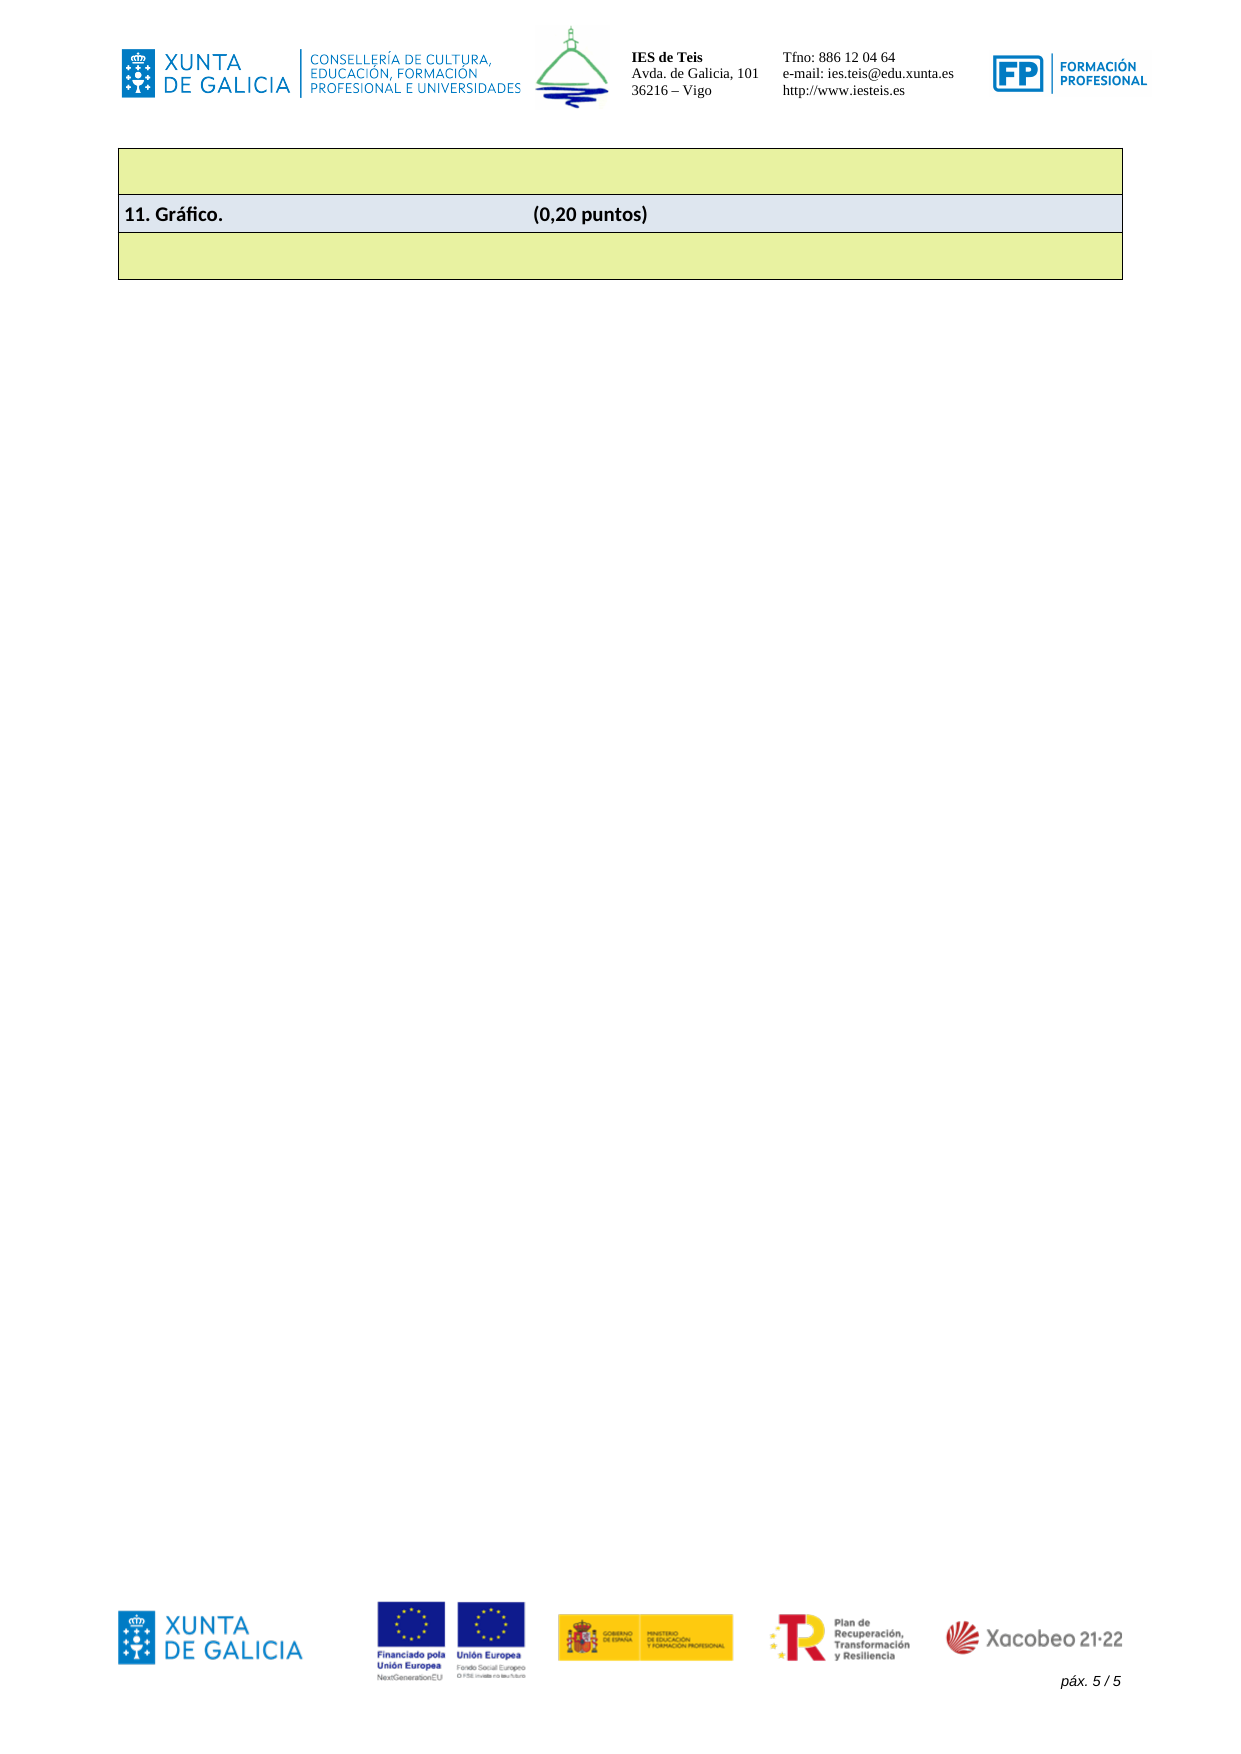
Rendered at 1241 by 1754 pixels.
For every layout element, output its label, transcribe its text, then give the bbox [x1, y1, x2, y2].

picture [989, 50, 1153, 97]
picture [121, 49, 521, 98]
picture [534, 25, 611, 110]
table_cell 11. Gráfico. (0,20 puntos) [119, 195, 1122, 232]
table_cell [119, 149, 1122, 194]
picture [118, 1591, 1123, 1687]
table_cell [119, 233, 1122, 279]
